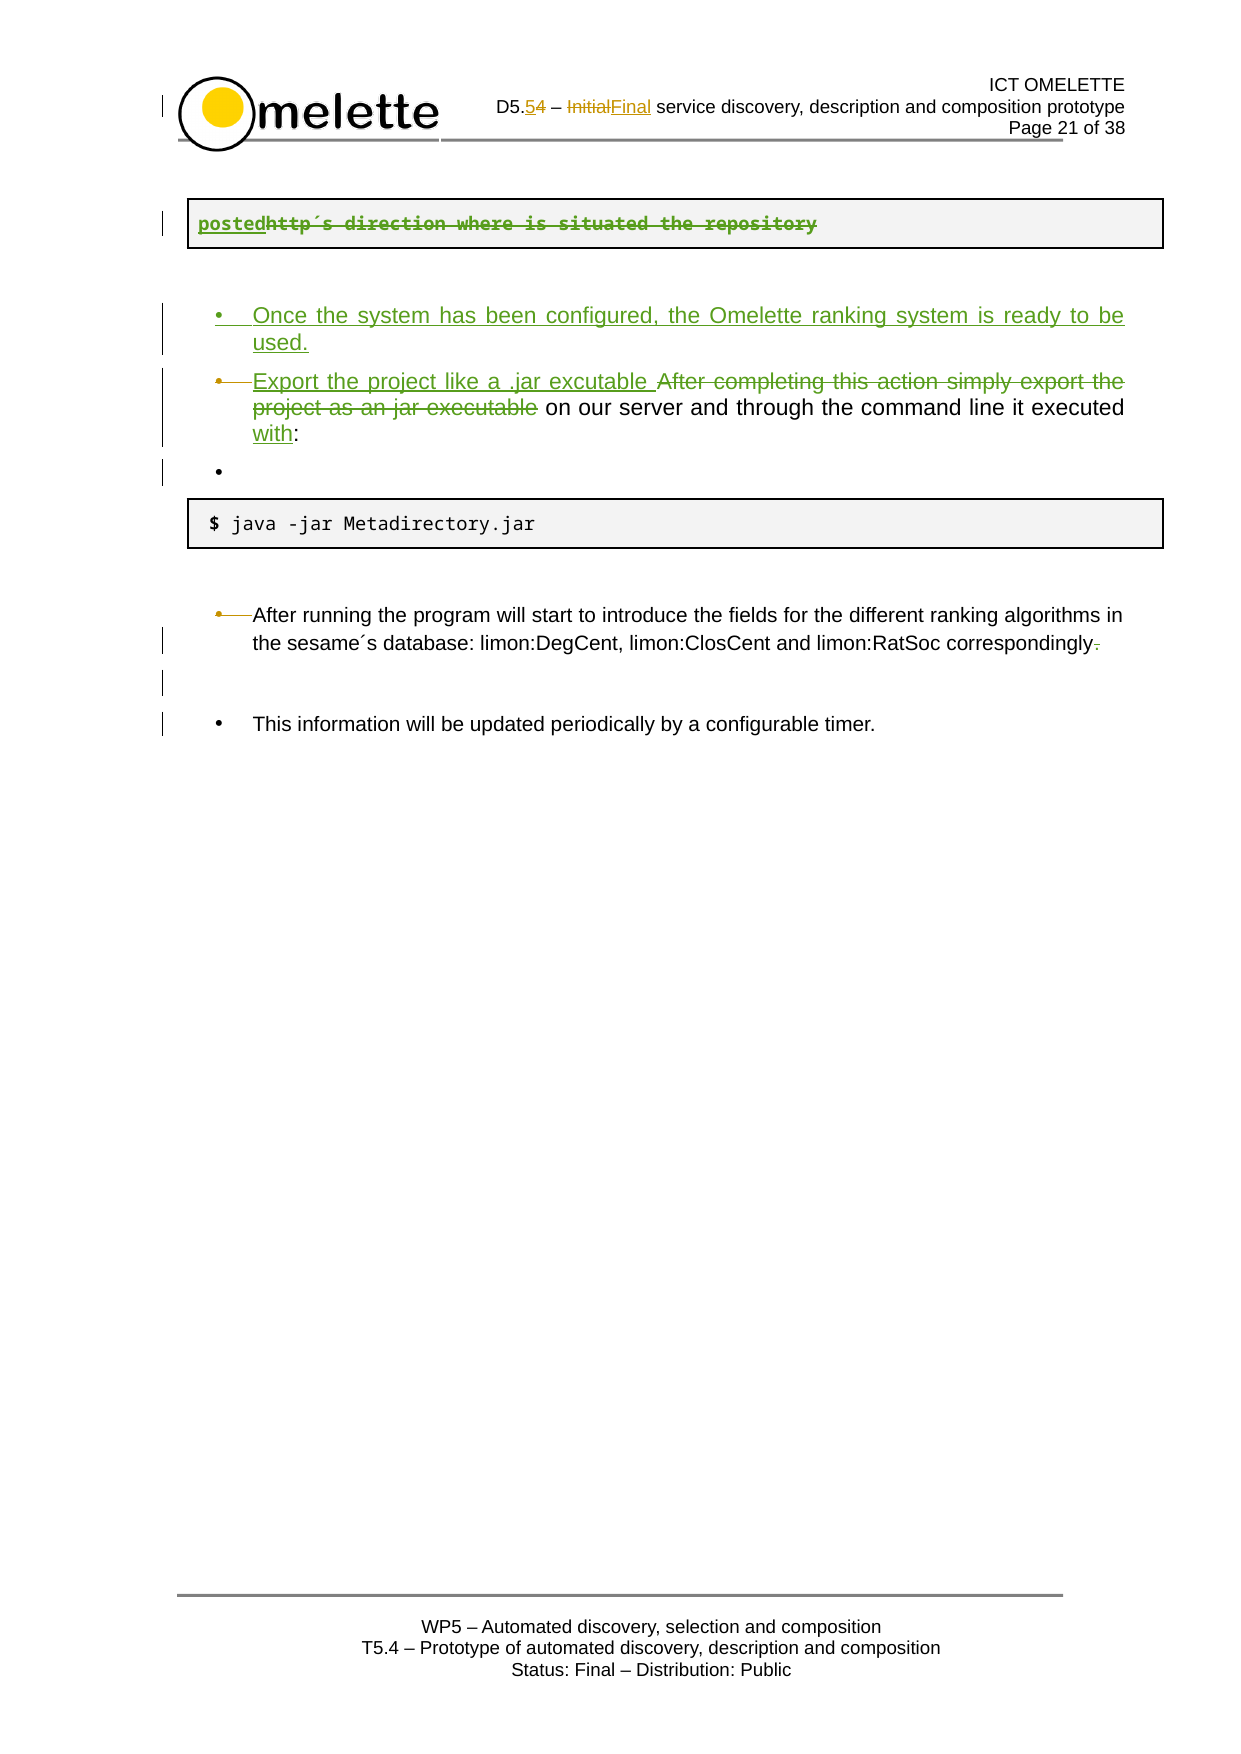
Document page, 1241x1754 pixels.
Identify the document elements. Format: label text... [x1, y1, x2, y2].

list After running the program will start to introduce the fields for the different ranking algorithms in the sesame´s database: limon:DegCent, limon:ClosCent and limon:RatSoc correspondinglyThis information will be updated periodically by a configurable timer. [215, 602, 1125, 654]
list used. [215, 326, 1125, 355]
list Once the system has been configured, the Omelette ranking system is ready to be [215, 302, 1125, 325]
picture [178, 76, 439, 152]
list Export the project like a .jar excutable on our server and through the command line it executed with: [215, 368, 1125, 447]
table_header $ java -jar Metadirectory.jar [189, 500, 1162, 547]
table_header # DataBase Server dataBaseServer= Put here the URL of the sesame´s data base () # Repository repository= Put here the respository´s name # DataBase Repository Update repositoryUpdate= Put here URL where the data to be added to the repository is posted [189, 200, 1162, 247]
